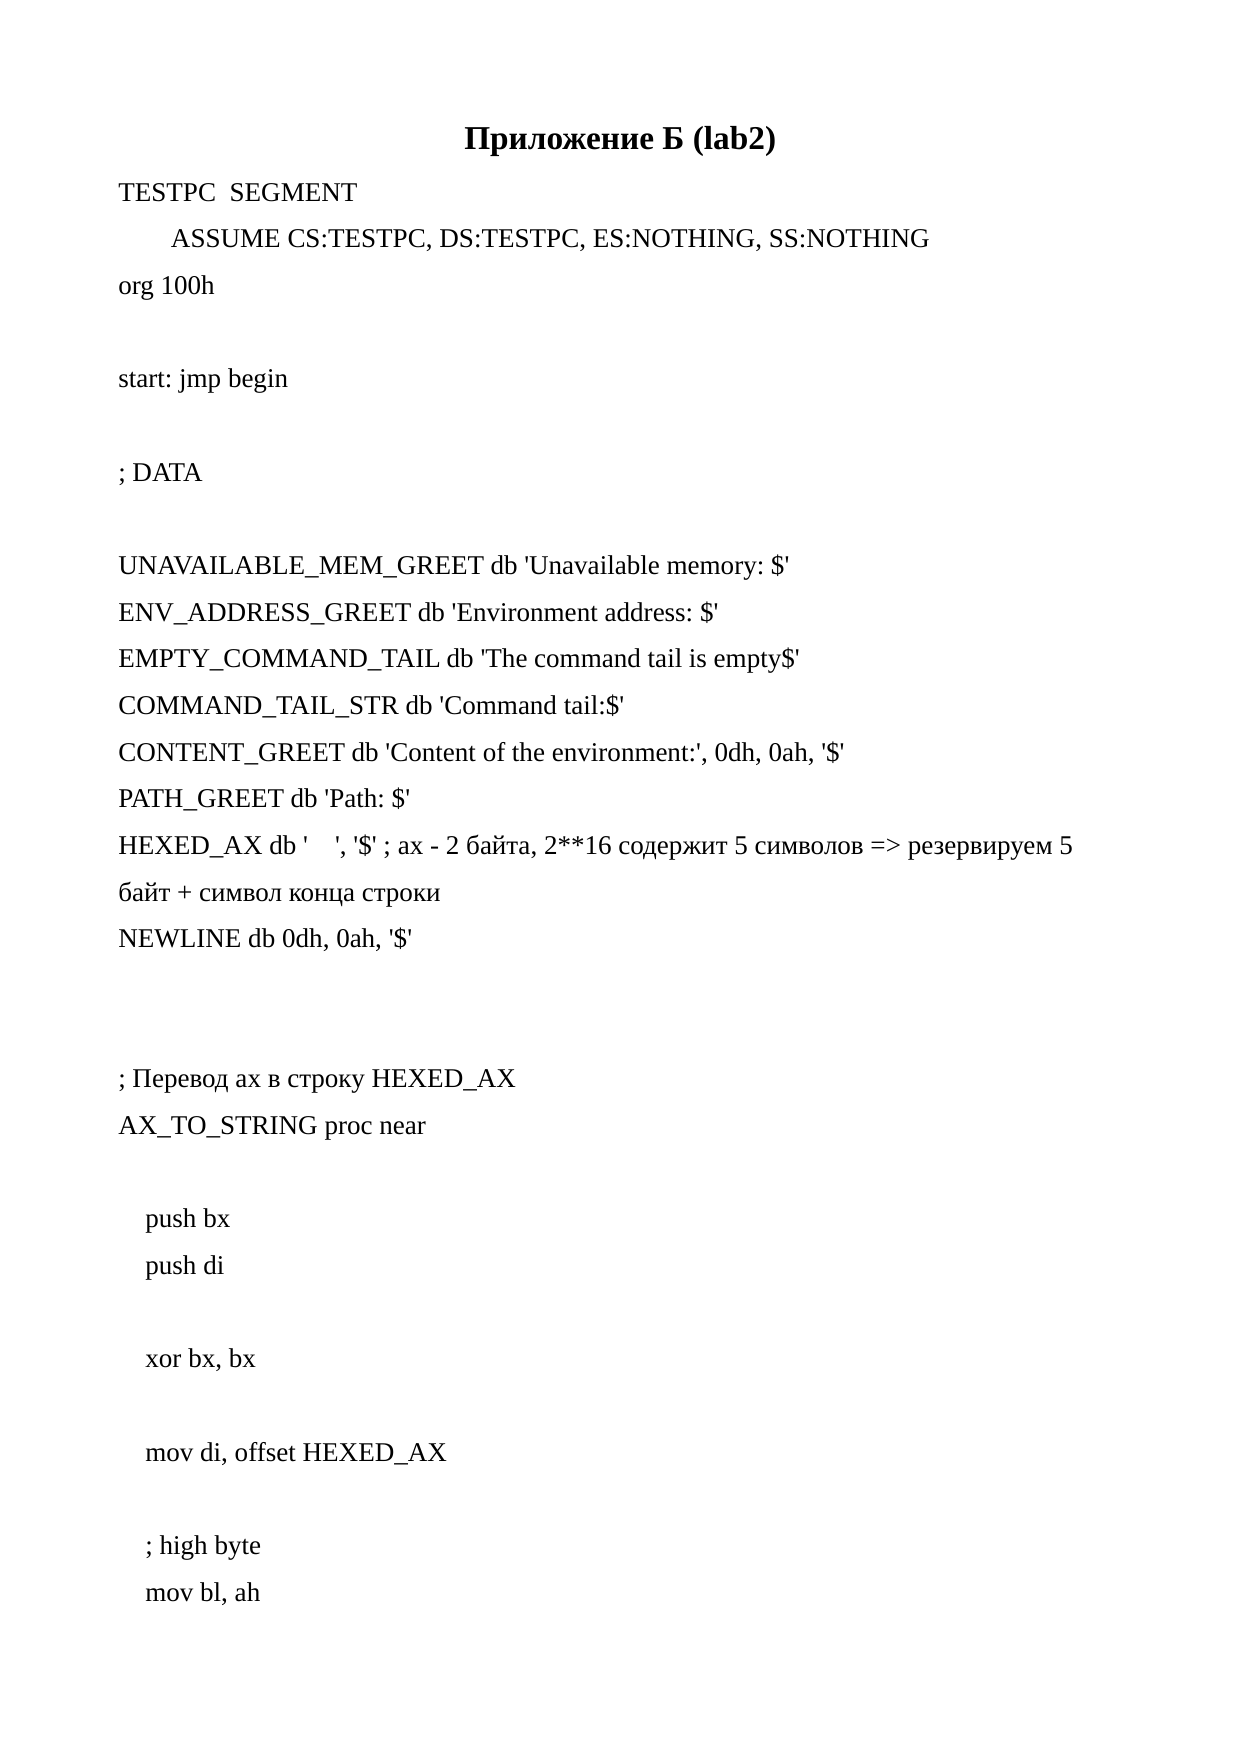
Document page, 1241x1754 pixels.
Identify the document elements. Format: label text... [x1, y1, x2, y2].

text start: jmp begin [118, 362, 1122, 393]
text ; high byte [118, 1529, 1122, 1560]
text COMMAND_TAIL_STR db 'Command tail:$' [118, 689, 1122, 720]
text org 100h [118, 269, 1122, 300]
text PATH_GREET db 'Path: $' [118, 782, 1122, 813]
text TESTPC SEGMENT [118, 176, 1122, 207]
text ; Перевод ax в строку HEXED_AX [118, 1062, 1122, 1093]
text NEWLINE db 0dh, 0ah, '$' [118, 922, 1122, 953]
text mov di, offset HEXED_AX [118, 1436, 1122, 1467]
text HEXED_AX db ' ', '$' ; ax - 2 байта, 2**16 содержит 5 символов => резервируем 5 байт + символ конца строки [118, 829, 1122, 907]
text Приложение Б (lab2) [118, 118, 1122, 156]
text AX_TO_STRING proc near [118, 1109, 1122, 1140]
text push bx [118, 1202, 1122, 1233]
text EMPTY_COMMAND_TAIL db 'The command tail is empty$' [118, 642, 1122, 673]
text ASSUME CS:TESTPC, DS:TESTPC, ES:NOTHING, SS:NOTHING [118, 222, 1122, 253]
text CONTENT_GREET db 'Content of the environment:', 0dh, 0ah, '$' [118, 736, 1122, 767]
text xor bx, bx [118, 1342, 1122, 1373]
text push di [118, 1249, 1122, 1280]
text UNAVAILABLE_MEM_GREET db 'Unavailable memory: $' [118, 549, 1122, 580]
text ENV_ADDRESS_GREET db 'Environment address: $' [118, 596, 1122, 627]
text mov bl, ah [118, 1576, 1122, 1607]
text ; DATA [118, 456, 1122, 487]
